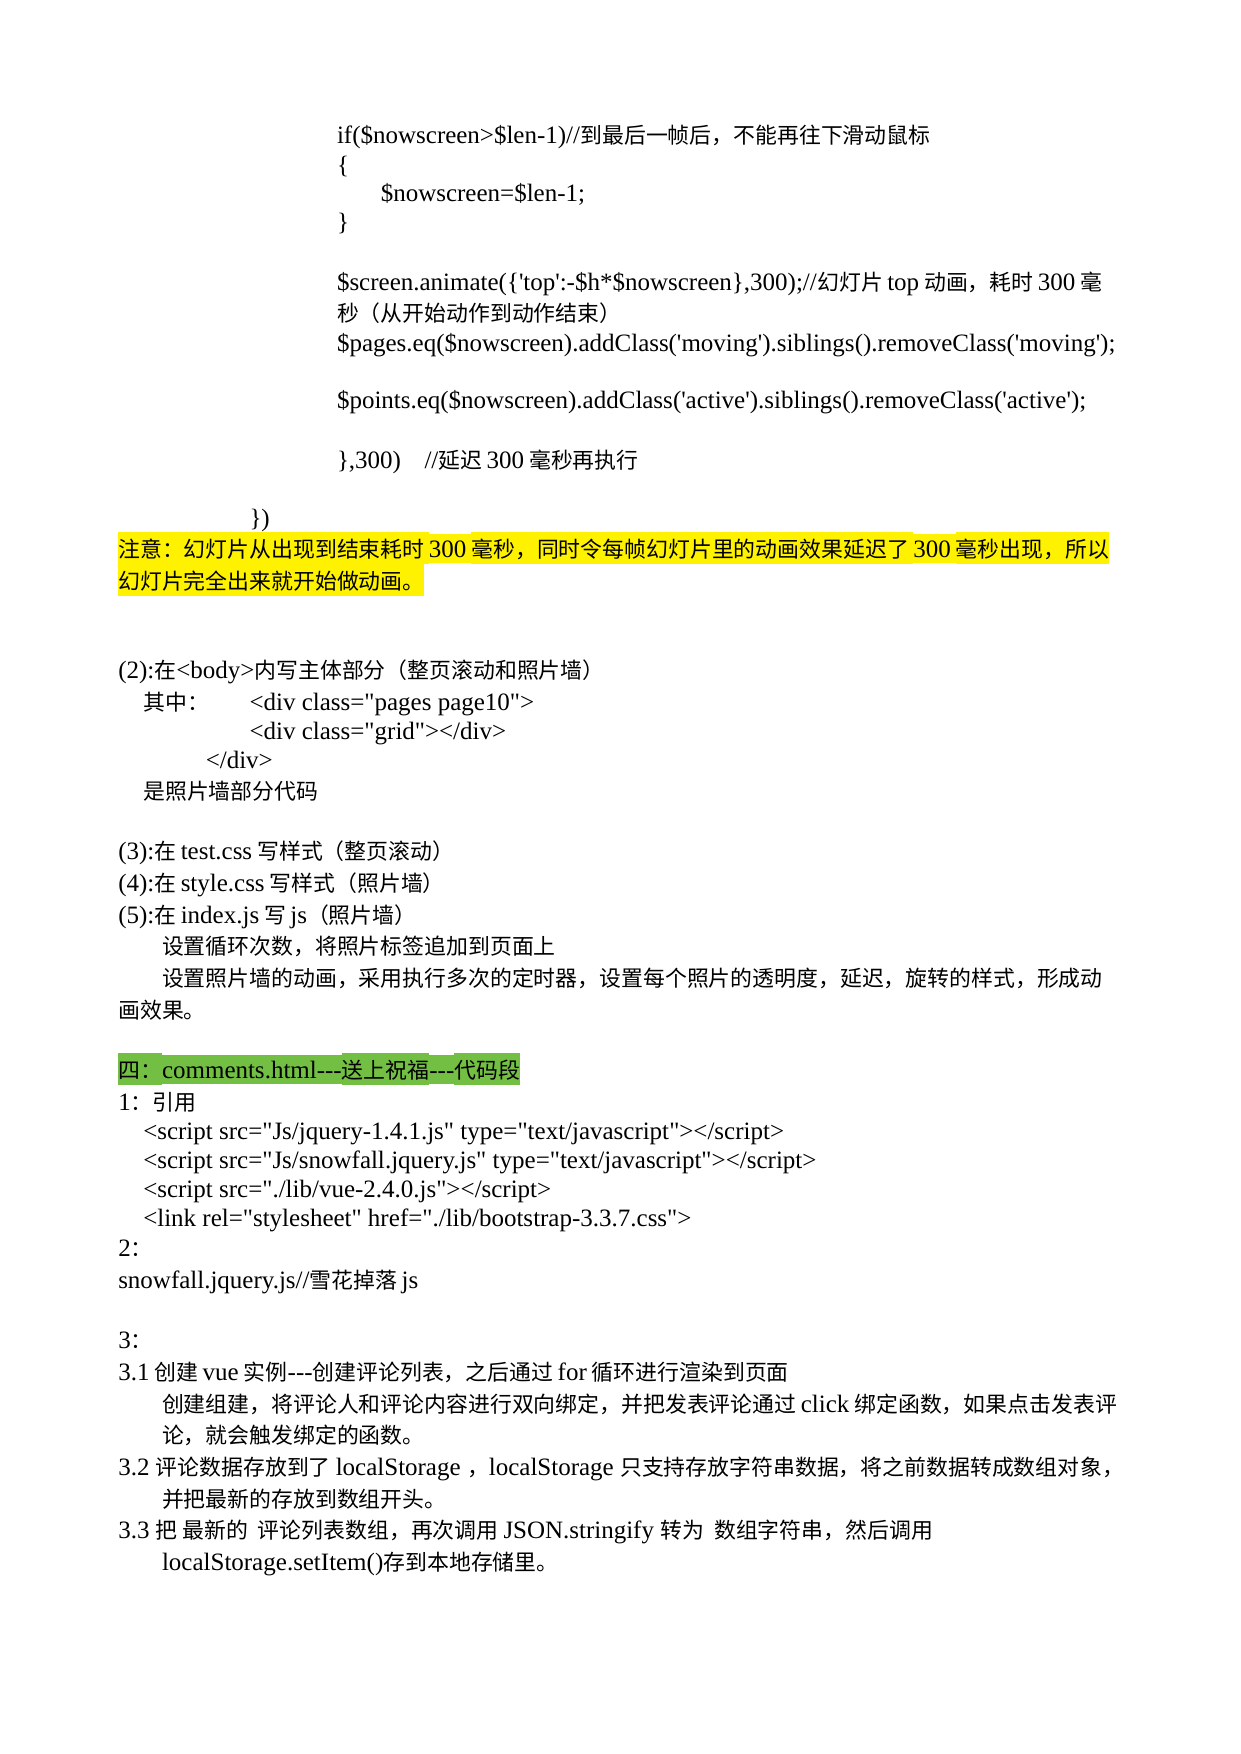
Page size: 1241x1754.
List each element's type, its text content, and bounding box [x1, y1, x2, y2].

text </div> [118, 745, 1122, 774]
text 3.2 评论数据存放到了 localStorage ，localStorage 只支持存放字符串数据，将之前数据转成数组对 象， 并把最新的存放到数组开头。 [118, 1450, 1122, 1513]
text (4):在style.css写样式（照片墙） [118, 866, 1122, 898]
text <script src="./lib/vue-2.4.0.js"></script> [118, 1174, 1122, 1203]
text 3： [118, 1323, 1122, 1355]
text { [118, 150, 1122, 178]
text 是照片墙部分代码 [118, 774, 1122, 806]
text 设置循环次数，将照片标签追加到页面上 [118, 929, 1122, 961]
text 创建组建，将评论人和评论内容进行双向绑定，并把发表评论通过click绑定函数，如果点击发表评 论，就会触发绑定的函数。 [118, 1387, 1122, 1450]
text 1：引用 [118, 1085, 1122, 1116]
text } [118, 207, 1122, 236]
text 3.3 把 最新的 评论列表数组，再次调用 JSON.stringify 转为 数组字符串，然后调用 localStorage.setItem()存到本地存储里。 [118, 1513, 1122, 1577]
text 2： [118, 1231, 1122, 1263]
text 注意：幻灯片从出现到结束耗时300毫秒，同时令每帧幻灯片里的动画效果延迟了300毫秒出现，所以幻灯片完全出来就开始做动画。 [118, 532, 1122, 596]
text 3.1创建vue实例---创建评论列表，之后通过for循环进行渲染到页面 [118, 1355, 1122, 1387]
text $points.eq($nowscreen).addClass('active').siblings().removeClass('active'); [118, 386, 1122, 414]
text snowfall.jquery.js//雪花掉落js [118, 1263, 1122, 1295]
text <script src="Js/snowfall.jquery.js" type="text/javascript"></script> [118, 1145, 1122, 1174]
text <script src="Js/jquery-1.4.1.js" type="text/javascript"></script> [118, 1116, 1122, 1145]
text $pages.eq($nowscreen).addClass('moving').siblings().removeClass('moving'); [118, 328, 1122, 357]
text 设置照片墙的动画，采用执行多次的定时器，设置每个照片的透明度，延迟，旋转的样式，形成动画效果。 [118, 961, 1122, 1024]
text 四：comments.html---送上祝福---代码段 [118, 1053, 1122, 1085]
text (2):在<body>内写主体部分（整页滚动和照片墙） [118, 653, 1122, 685]
text if($nowscreen>$len-1)//到最后一帧后，不能再往下滑动鼠标 [118, 118, 1122, 150]
text $nowscreen=$len-1; [118, 178, 1122, 207]
text $screen.animate({'top':-$h*$nowscreen},300);//幻灯片top动画，耗时300毫 秒（从开始动作到动作结束） [118, 265, 1122, 328]
text },300) //延迟300毫秒再执行 [118, 443, 1122, 475]
text (5):在index.js写js（照片墙） [118, 898, 1122, 929]
text <div class="grid"></div> [118, 716, 1122, 745]
text (3):在test.css写样式（整页滚动） [118, 834, 1122, 866]
text <link rel="stylesheet" href="./lib/bootstrap-3.3.7.css"> [118, 1203, 1122, 1231]
text 其中： <div class="pages page10"> [118, 685, 1122, 716]
text }) [118, 503, 1122, 532]
